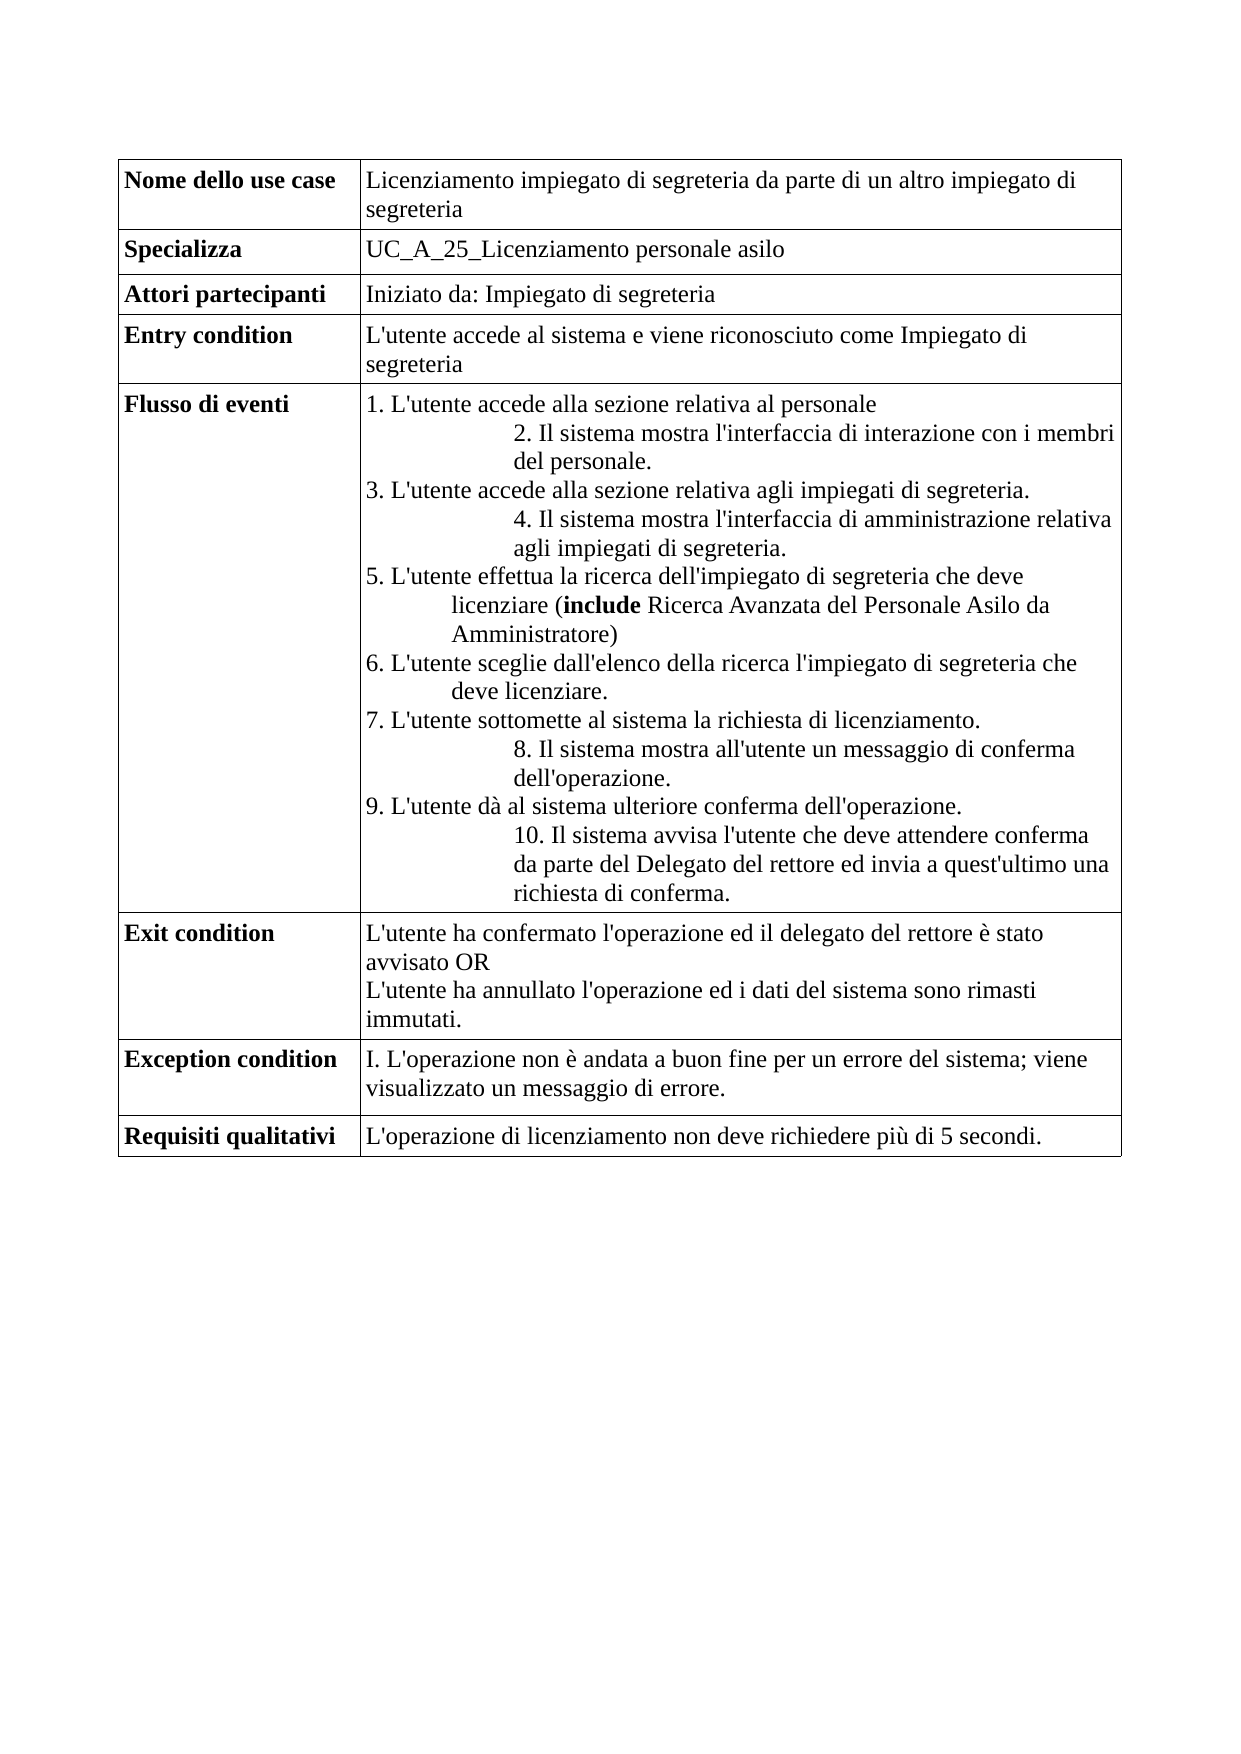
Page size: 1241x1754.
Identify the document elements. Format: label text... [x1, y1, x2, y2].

table_cell I. L'operazione non è andata a buon fine per un errore del sistema; viene visualizzato un messaggio di errore. [361, 1040, 1121, 1115]
table_cell Requisiti qualitativi [119, 1116, 360, 1156]
table_cell Flusso di eventi [119, 384, 360, 912]
table_cell L'operazione di licenziamento non deve richiedere più di 5 secondi. [361, 1116, 1121, 1156]
table_cell Entry condition [119, 315, 360, 383]
table_header Nome dello use case [119, 160, 360, 228]
table_cell Attori partecipanti [119, 275, 360, 314]
table_header Licenziamento impiegato di segreteria da parte di un altro impiegato di segreteria [361, 160, 1121, 228]
table_cell L'utente accede al sistema e viene riconosciuto come Impiegato di segreteria [361, 315, 1121, 383]
table_cell L'utente accede alla sezione relativa al personale Il sistema mostra l'interfaccia di interazione con i membri del personale. L'utente accede alla sezione relativa agli impiegati di segreteria. Il sistema mostra l'interfaccia di amministrazione relativa agli impiegati di segreteria. L'utente effettua la ricerca dell'impiegato di segreteria che deve licenziare (include Ricerca Avanzata del Personale Asilo da Amministratore) L'utente sceglie dall'elenco della ricerca l'impiegato di segreteria che deve licenziare. L'utente sottomette al sistema la richiesta di licenziamento. Il sistema mostra all'utente un messaggio di conferma dell'operazione. L'utente dà al sistema ulteriore conferma dell'operazione. Il sistema avvisa l'utente che deve attendere conferma da parte del Delegato del rettore ed invia a quest'ultimo una richiesta di conferma. [361, 384, 1121, 912]
table_cell L'utente ha confermato l'operazione ed il delegato del rettore è stato avvisato OR L'utente ha annullato l'operazione ed i dati del sistema sono rimasti immutati. [361, 913, 1121, 1039]
table_cell UC_A_25_Licenziamento personale asilo [361, 230, 1121, 274]
table_cell Exit condition [119, 913, 360, 1039]
table_cell Exception condition [119, 1040, 360, 1115]
table_cell Iniziato da: Impiegato di segreteria [361, 275, 1121, 314]
table_cell Specializza [119, 230, 360, 274]
